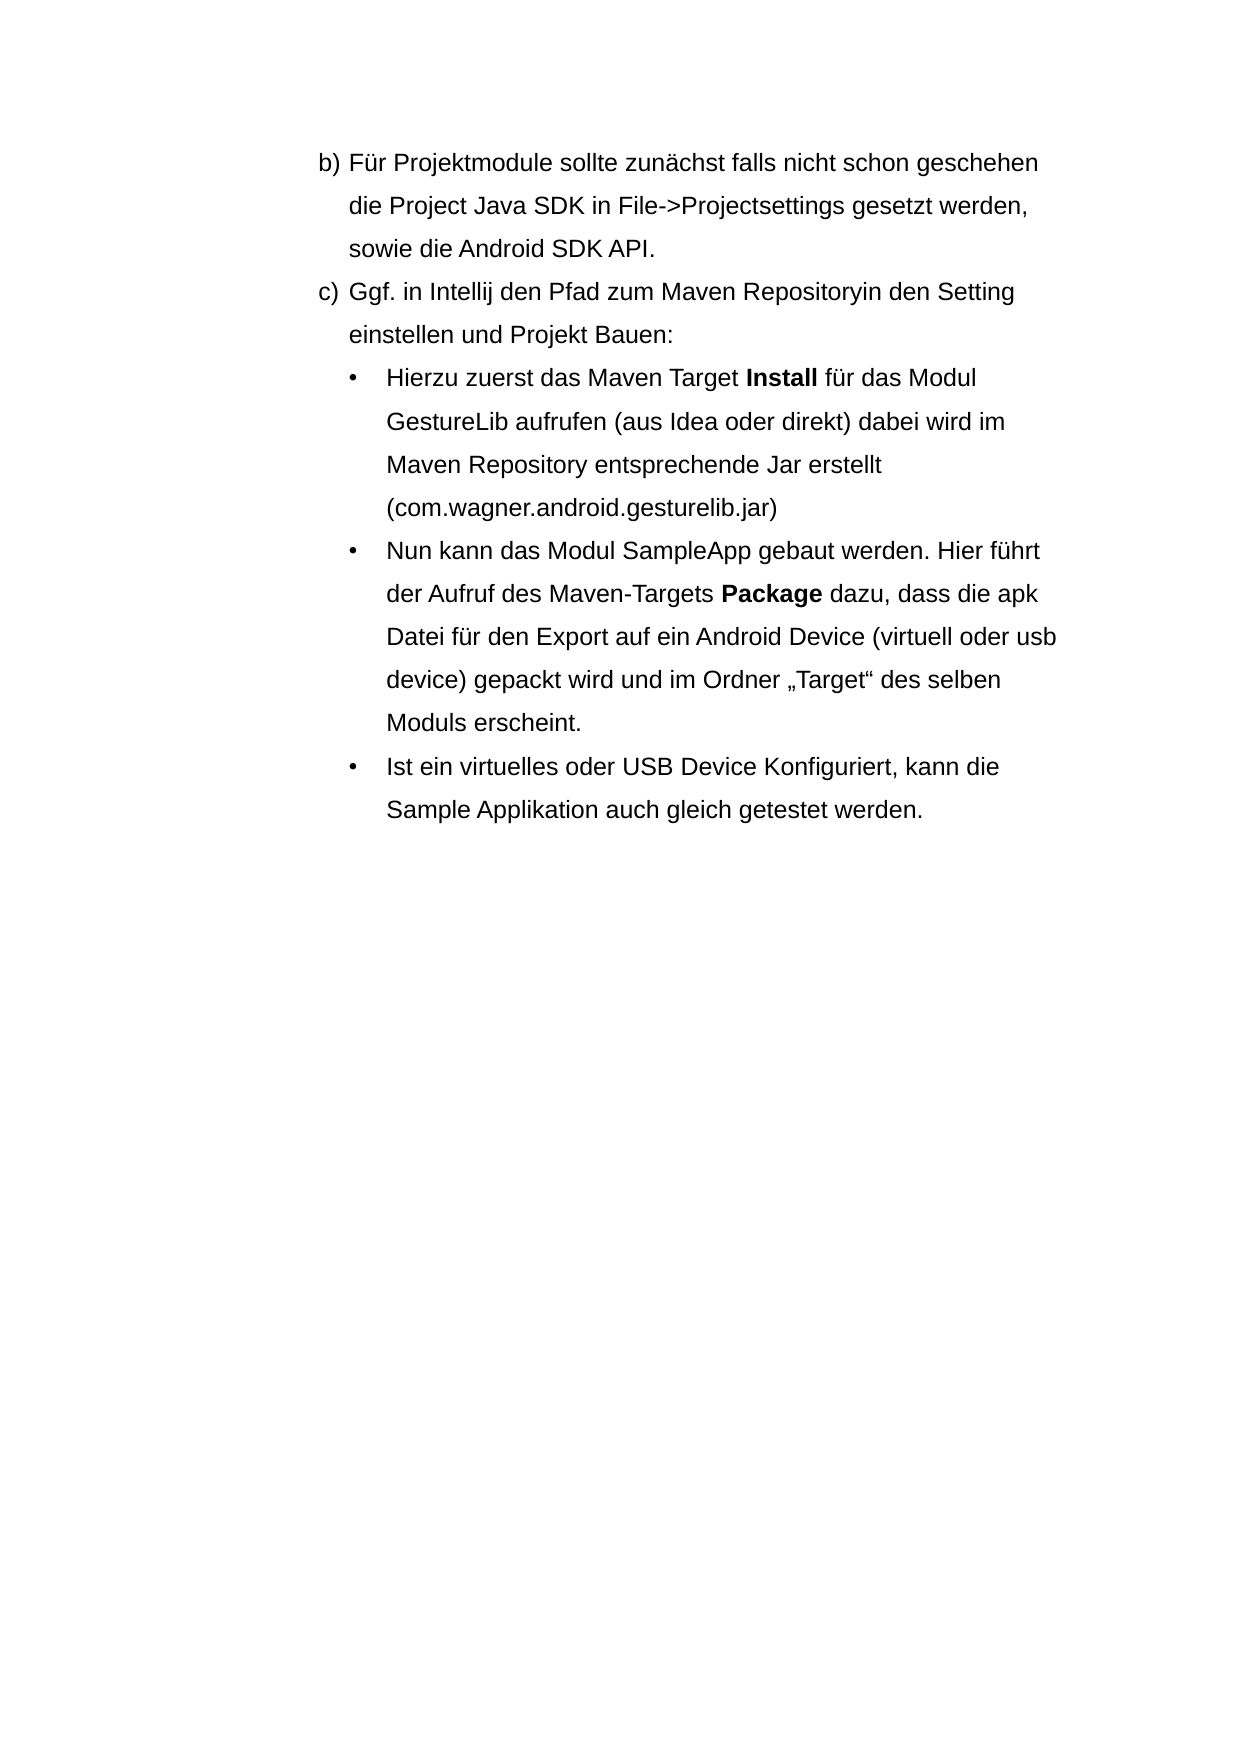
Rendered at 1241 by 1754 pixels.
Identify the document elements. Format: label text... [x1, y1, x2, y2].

list Hierzu zuerst das Maven Target Install für das Modul GestureLib aufrufen (aus Idea oder direkt) dabei wird im Maven Repository entsprechende Jar erstellt (com.wagner.android.gesturelib.jar) [349, 363, 1063, 521]
list Ist ein virtuelles oder USB Device Konfiguriert, kann die Sample Applikation auch gleich getestet werden. [349, 752, 1063, 823]
list Nun kann das Modul SampleApp gebaut werden. Hier führt der Aufruf des Maven-Targets Package dazu, dass die apk Datei für den Export auf ein Android Device (virtuell oder usb device) gepackt wird und im Ordner „Target“ des selben Moduls erscheint. [349, 536, 1063, 737]
list Ggf. in Intellij den Pfad zum Maven Repositoryin den Setting einstellen und Projekt Bauen: [311, 277, 1063, 349]
list Für Projektmodule sollte zunächst falls nicht schon geschehen die Project Java SDK in File->Projectsettings gesetzt werden, sowie die Android SDK API. [311, 148, 1063, 263]
